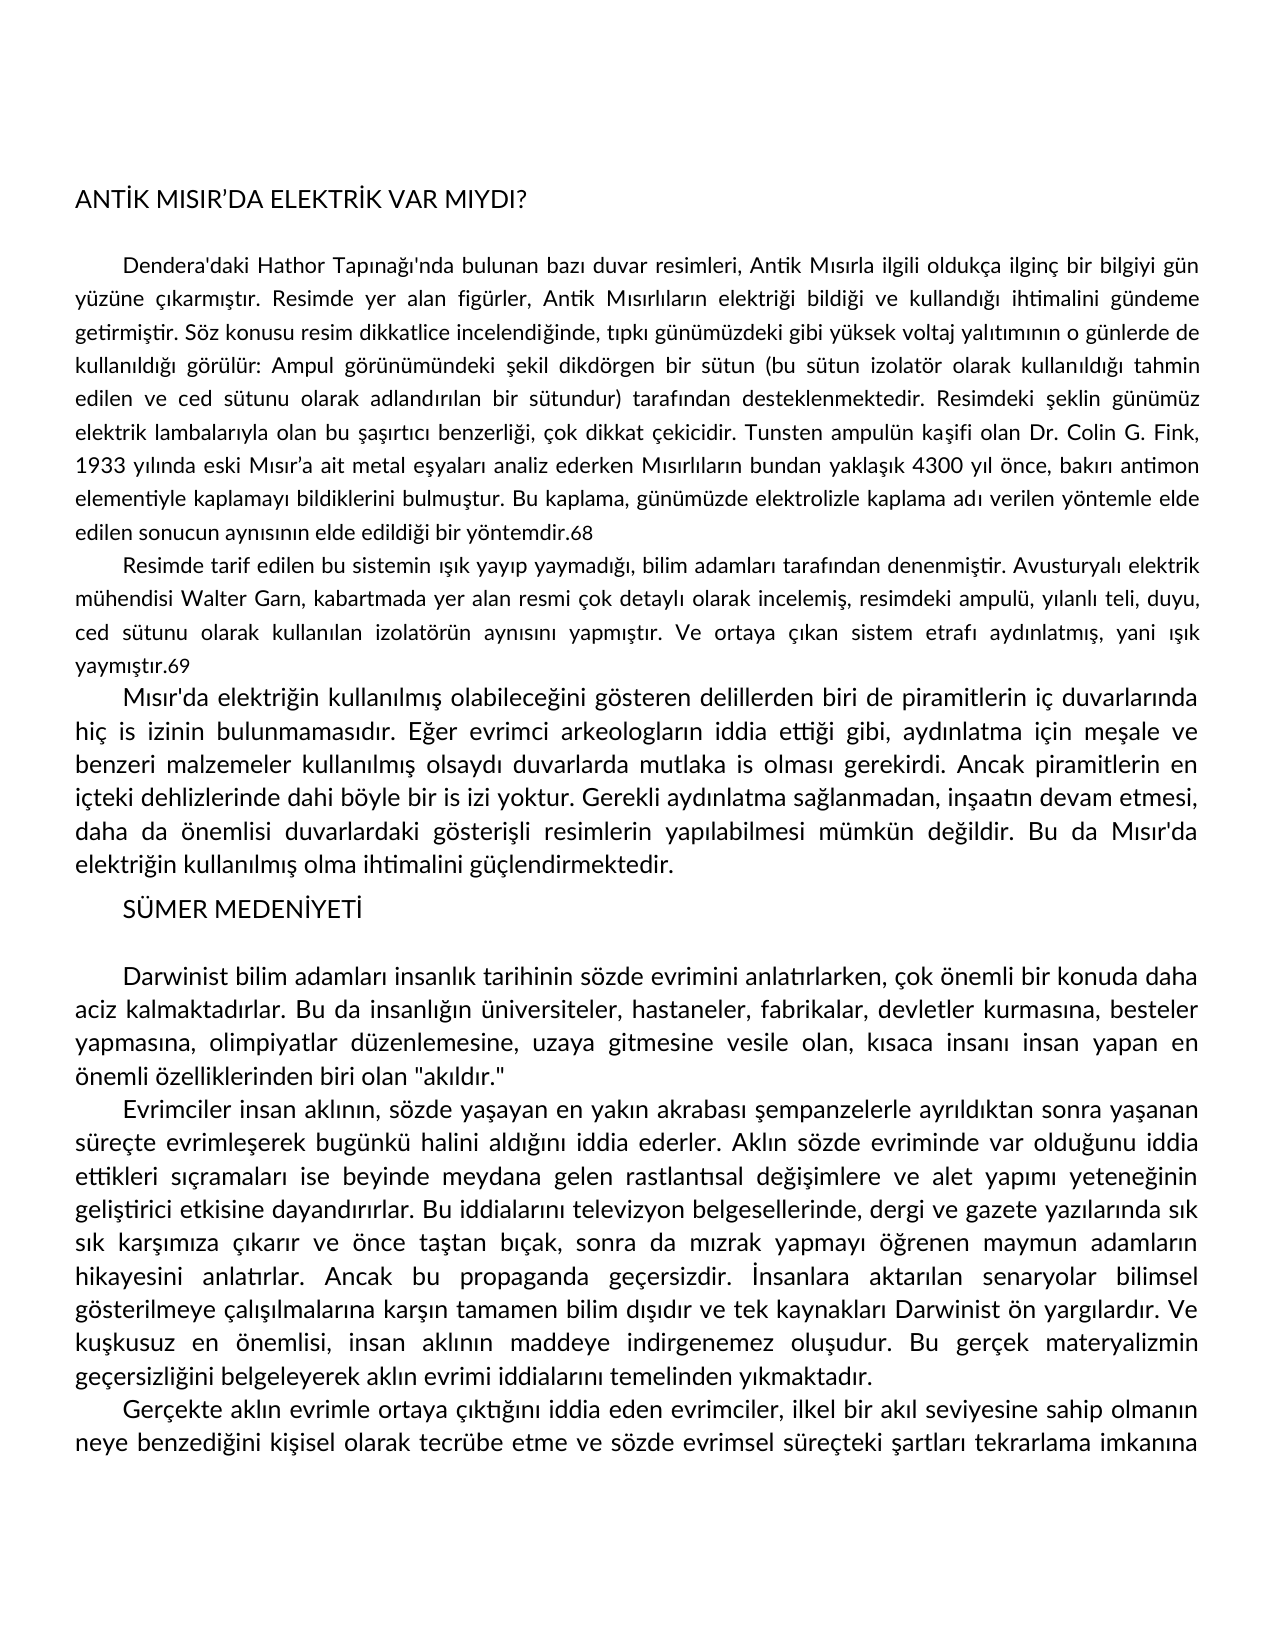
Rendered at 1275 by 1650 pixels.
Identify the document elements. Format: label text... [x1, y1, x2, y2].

text SÜMER MEDENİYETİ [75, 892, 1200, 925]
text Gerçekte aklın evrimle ortaya çıktığını iddia eden evrimciler, ilkel bir akıl seviyesine sahip olmanın neye benzediğini kişisel olarak tecrübe etme ve sözde evrimsel süreçteki şartları tekrarlama imkanına [75, 1392, 1200, 1458]
text Mısır'da elektriğin kullanılmış olabileceğini gösteren delillerden biri de piramitlerin iç duvarlarında hiç is izinin bulunmamasıdır. Eğer evrimci arkeologların iddia ettiği gibi, aydınlatma için meşale ve benzeri malzemeler kullanılmış olsaydı duvarlarda mutlaka is olması gerekirdi. Ancak piramitlerin en içteki dehlizlerinde dahi böyle bir is izi yoktur. Gerekli aydınlatma sağlanmadan, inşaatın devam etmesi, daha da önemlisi duvarlardaki gösterişli resimlerin yapılabilmesi mümkün değildir. Bu da Mısır'da elektriğin kullanılmış olma ihtimalini güçlendirmektedir. [75, 680, 1200, 880]
text Evrimciler insan aklının, sözde yaşayan en yakın akrabası şempanzelerle ayrıldıktan sonra yaşanan süreçte evrimleşerek bugünkü halini aldığını iddia ederler. Aklın sözde evriminde var olduğunu iddia ettikleri sıçramaları ise beyinde meydana gelen rastlantısal değişimlere ve alet yapımı yeteneğinin geliştirici etkisine dayandırırlar. Bu iddialarını televizyon belgesellerinde, dergi ve gazete yazılarında sık sık karşımıza çıkarır ve önce taştan bıçak, sonra da mızrak yapmayı öğrenen maymun adamların hikayesini anlatırlar. Ancak bu propaganda geçersizdir. İnsanlara aktarılan senaryolar bilimsel gösterilmeye çalışılmalarına karşın tamamen bilim dışıdır ve tek kaynakları Darwinist ön yargılardır. Ve kuşkusuz en önemlisi, insan aklının maddeye indirgenemez oluşudur. Bu gerçek materyalizmin geçersizliğini belgeleyerek aklın evrimi iddialarını temelinden yıkmaktadır. [75, 1092, 1200, 1392]
text Resimde tarif edilen bu sistemin ışık yayıp yaymadığı, bilim adamları tarafından denenmiştir. Avusturyalı elektrik mühendisi Walter Garn, kabartmada yer alan resmi çok detaylı olarak incelemiş, resimdeki ampulü, yılanlı teli, duyu, ced sütunu olarak kullanılan izolatörün aynısını yapmıştır. Ve ortaya çıkan sistem etrafı aydınlatmış, yani ışık yaymıştır.69 [75, 547, 1200, 680]
text ANTİK MISIR’DA ELEKTRİK VAR MIYDI? [75, 183, 1200, 213]
text Darwinist bilim adamları insanlık tarihinin sözde evrimini anlatırlarken, çok önemli bir konuda daha aciz kalmaktadırlar. Bu da insanlığın üniversiteler, hastaneler, fabrikalar, devletler kurmasına, besteler yapmasına, olimpiyatlar düzenlemesine, uzaya gitmesine vesile olan, kısaca insanı insan yapan en önemli özelliklerinden biri olan "akıldır." [75, 958, 1200, 1092]
text Dendera'daki Hathor Tapınağı'nda bulunan bazı duvar resimleri, Antik Mısırla ilgili oldukça ilginç bir bilgiyi gün yüzüne çıkarmıştır. Resimde yer alan figürler, Antik Mısırlıların elektriği bildiği ve kullandığı ihtimalini gündeme getirmiştir. Söz konusu resim dikkatlice incelendiğinde, tıpkı günümüzdeki gibi yüksek voltaj yalıtımının o günlerde de kullanıldığı görülür: Ampul görünümündeki şekil dikdörgen bir sütun (bu sütun izolatör olarak kullanıldığı tahmin edilen ve ced sütunu olarak adlandırılan bir sütundur) tarafından desteklenmektedir. Resimdeki şeklin günümüz elektrik lambalarıyla olan bu şaşırtıcı benzerliği, çok dikkat çekicidir. Tunsten ampulün kaşifi olan Dr. Colin G. Fink, 1933 yılında eski Mısır’a ait metal eşyaları analiz ederken Mısırlıların bundan yaklaşık 4300 yıl önce, bakırı antimon elementiyle kaplamayı bildiklerini bulmuştur. Bu kaplama, günümüzde elektrolizle kaplama adı verilen yöntemle elde edilen sonucun aynısının elde edildiği bir yöntemdir.68 [75, 247, 1200, 547]
